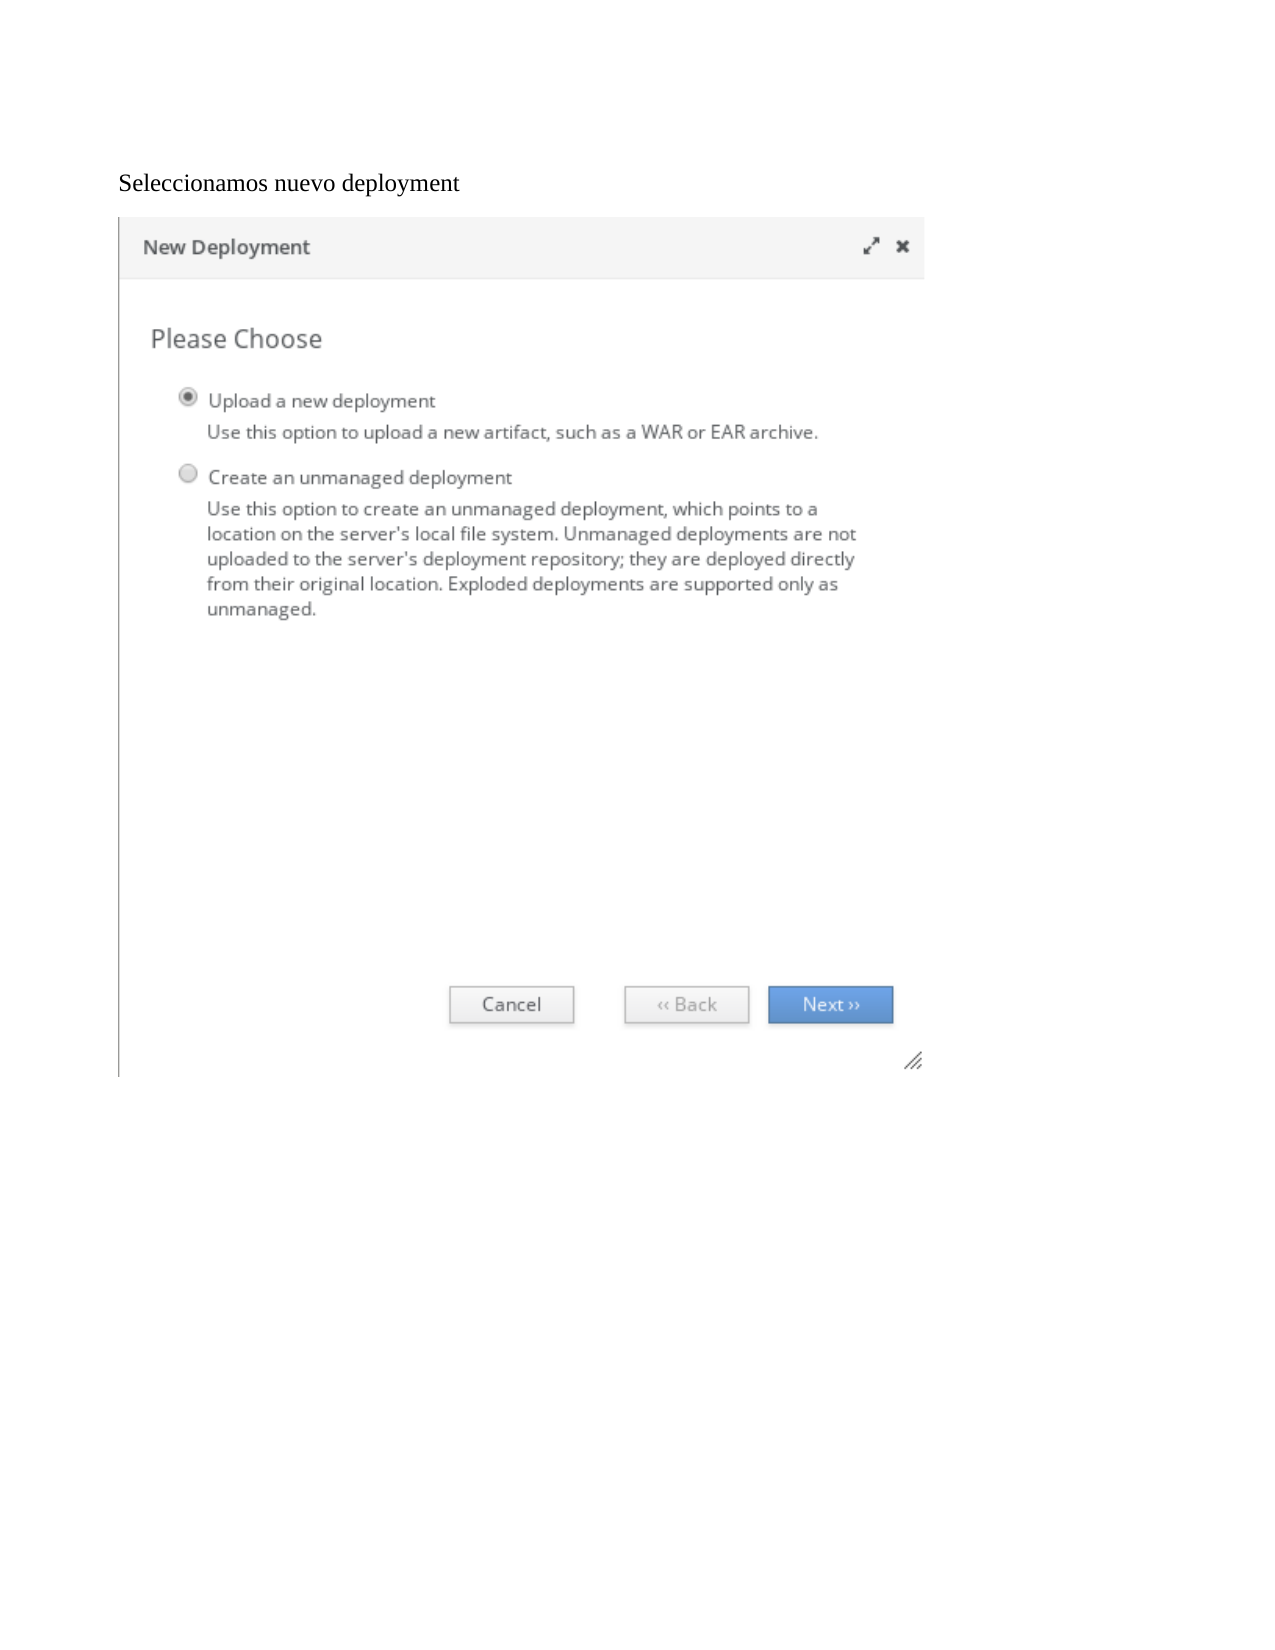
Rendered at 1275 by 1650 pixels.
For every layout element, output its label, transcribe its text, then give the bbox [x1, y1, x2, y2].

picture [118, 217, 925, 1077]
text Seleccionamos nuevo deployment [118, 168, 1157, 196]
